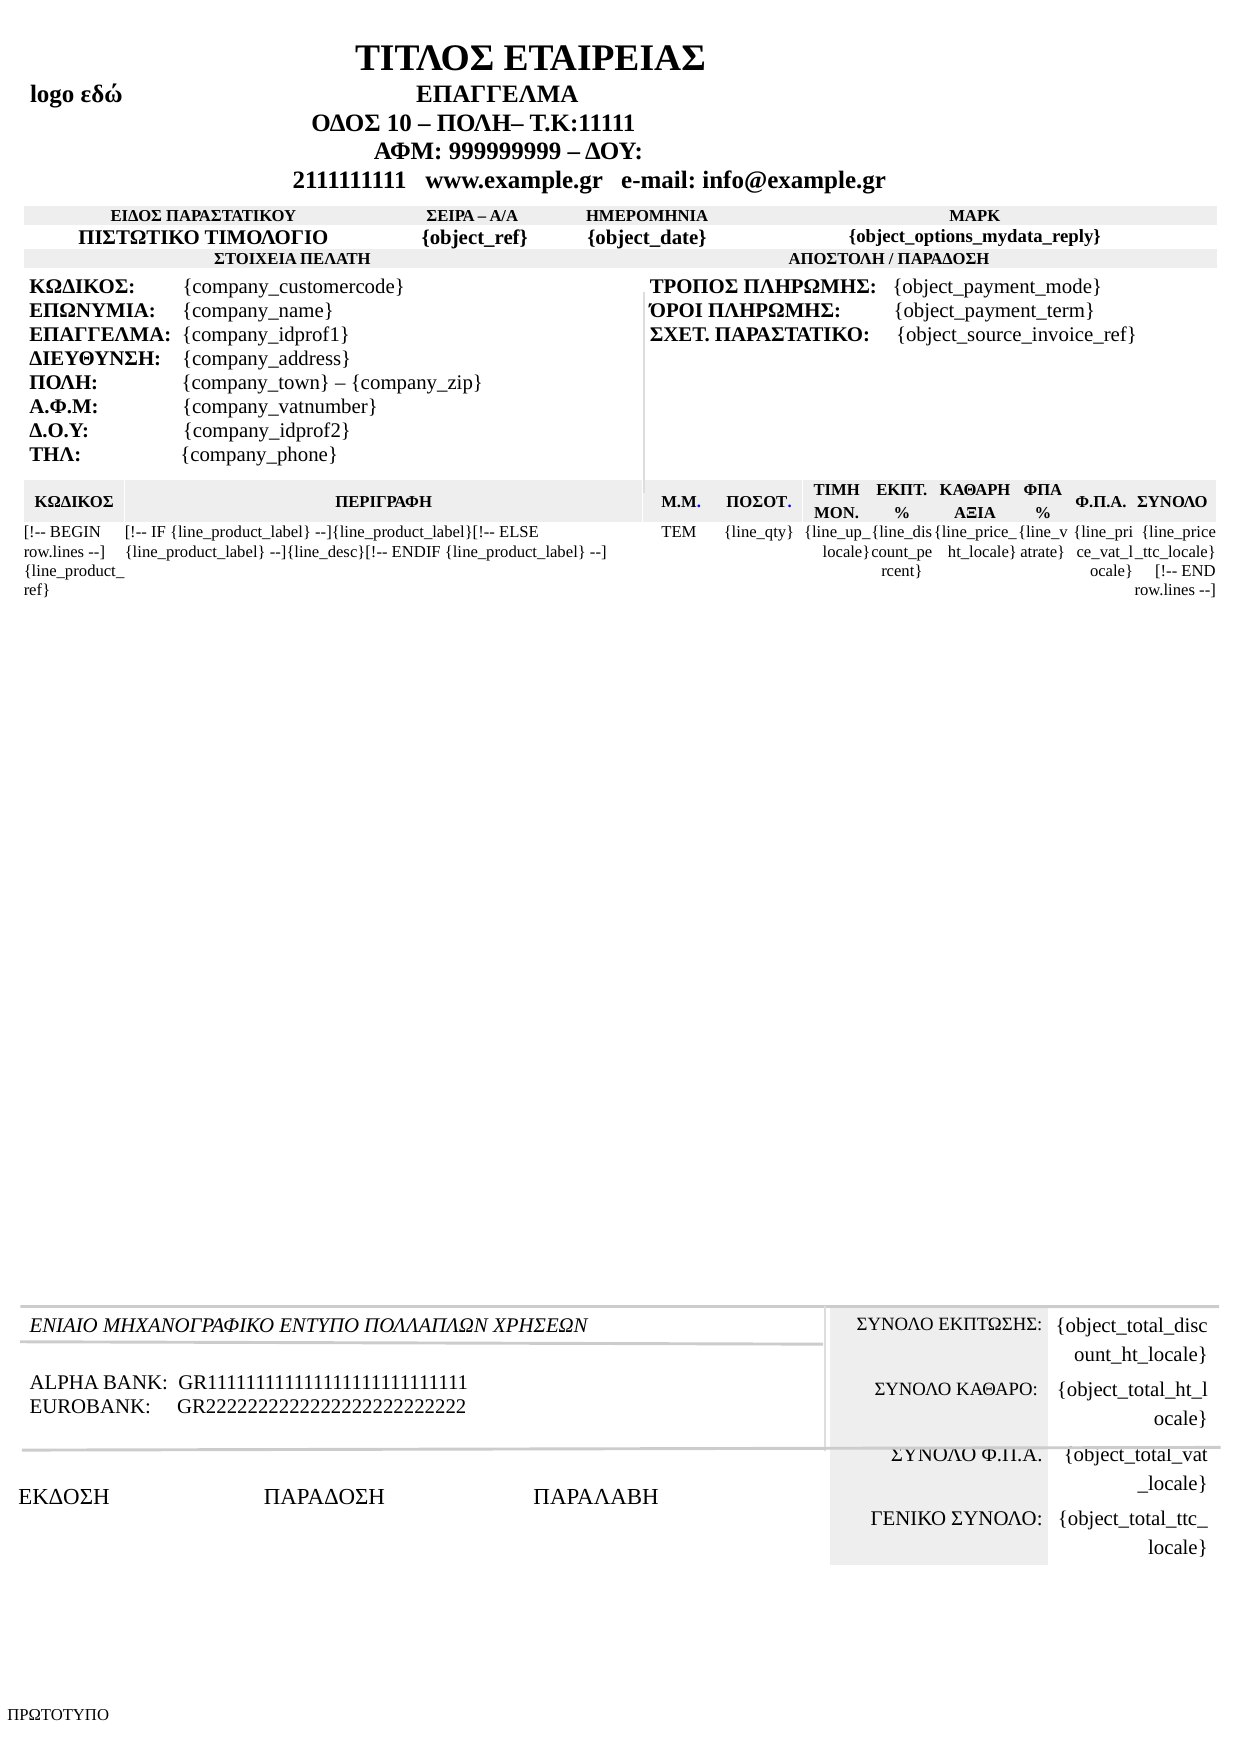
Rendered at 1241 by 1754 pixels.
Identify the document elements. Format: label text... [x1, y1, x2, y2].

table_header ΕΙΔΟΣ ΠΑΡΑΣΤΑΤΙΚΟΥ [24, 206, 383, 225]
table_cell {object_options_mydata_reply} [733, 225, 1217, 249]
table_header ΤΡΟΠΟΣ ΠΛΗΡΩΜΗΣ: {object_payment_mode} ΌΡΟΙ ΠΛΗΡΩΜΗΣ: {object_payment_term} ΣΧΕΤ. ΠΑΡΑΣΤΑΤΙΚΟ: {object_source_invoice_ref} [644, 268, 1217, 480]
table_cell [!-- BEGIN row.lines --]{line_product_ref} [24, 522, 124, 599]
table_cell ΣΤΟΙΧΕΙΑ ΠΕΛΑΤΗ [24, 249, 561, 268]
table_header ΗΜΕΡΟΜΗΝΙΑ [561, 206, 733, 225]
table_header ΠΕΡΙΓΡΑΦΗ [125, 480, 642, 522]
table_cell {object_ref} [383, 225, 561, 249]
table_cell {object_date} [561, 225, 733, 249]
table_header ΣΥΝΟΛΟ [1133, 480, 1216, 522]
table_cell ΣΥΝΟΛΟ Φ.Π.Α. [830, 1450, 1048, 1500]
table_cell {line_qty} [715, 522, 802, 599]
text ΟΔΟΣ 10 – ΠΟΛΗ– Τ.Κ:11111 [23, 108, 1217, 136]
table_cell [830, 1436, 1048, 1446]
table_cell ΓΕΝΙΚΟ ΣΥΝΟΛΟ: [830, 1500, 1048, 1565]
table_cell {object_total_ht_locale} [1048, 1372, 1213, 1436]
table_cell {line_price_vat_locale} [1069, 522, 1133, 599]
table_header ΣΥΝΟΛΟ ΕΚΠΤΩΣΗΣ: [830, 1308, 1048, 1372]
table_cell {line_up_locale} [803, 522, 870, 599]
table_cell {object_total_vat_locale} [1048, 1449, 1213, 1500]
table_cell {line_price_ht_locale} [933, 522, 1017, 599]
table_header ΕΚΠΤ. % [870, 480, 933, 522]
text 2111111111 www.example.gr e-mail: info@example.gr [23, 165, 1217, 194]
table_header ΤΙΜΗ ΜΟΝ. [803, 480, 870, 522]
table_header ΠΟΣΟΤ. [715, 480, 802, 522]
table_header ΚΩΔΙΚΟΣ [24, 480, 124, 522]
table_cell {line_vatrate} [1017, 522, 1069, 599]
table_cell {object_total_ttc_locale} [1048, 1500, 1213, 1565]
table_cell [!-- IF {line_product_label} --]{line_product_label}[!-- ELSE {line_product_label} --]{line_desc}[!-- ENDIF {line_product_label} --] [125, 522, 642, 599]
table_header {object_total_discount_ht_locale} [1048, 1309, 1213, 1372]
table_cell ΑΠΟΣΤΟΛΗ / ΠΑΡΑΔΟΣΗ [561, 249, 1217, 268]
table_header ΦΠΑ % [1017, 480, 1069, 522]
table_cell ΣΥΝΟΛΟ ΚΑΘΑΡΟ: [830, 1372, 1048, 1436]
table_header Φ.Π.Α. [1069, 480, 1133, 522]
text logo εδώ ΕΠΑΓΓΕΛΜΑ [23, 79, 1217, 108]
table_header Μ.Μ. [643, 480, 715, 522]
text ΑΦΜ: 999999999 – ΔΟΥ: [23, 136, 1217, 165]
table_cell {line_discount_percent} [870, 522, 933, 599]
table_header ΣΕΙΡΑ – Α/Α [383, 206, 561, 225]
table_cell ΠΙΣΤΩΤΙΚΟ ΤΙΜΟΛΟΓΙΟ [24, 225, 383, 249]
table_cell {line_price_ttc_locale}[!-- END row.lines --] [1133, 522, 1216, 599]
table_header ΜΑΡΚ [733, 206, 1217, 225]
table_cell ΤΕΜ [643, 522, 715, 599]
text ΤΙΤΛΟΣ ΕΤΑΙΡΕΙΑΣ [23, 36, 1217, 79]
table_header ΚΩΔΙΚΟΣ: {company_customercode} ΕΠΩΝΥΜΙΑ: {company_name} ΕΠΑΓΓΕΛΜΑ: {company_idprof1} ΔΙΕΥΘΥΝΣΗ: {company_address} ΠΟΛΗ: {company_town} – {company_zip} Α.Φ.Μ: {company_vatnumber} Δ.Ο.Υ: {company_idprof2} ΤΗΛ: {company_phone} [24, 268, 644, 480]
table_cell [1048, 1436, 1213, 1446]
table_header ΚΑΘΑΡΗ ΑΞΙΑ [933, 480, 1017, 522]
